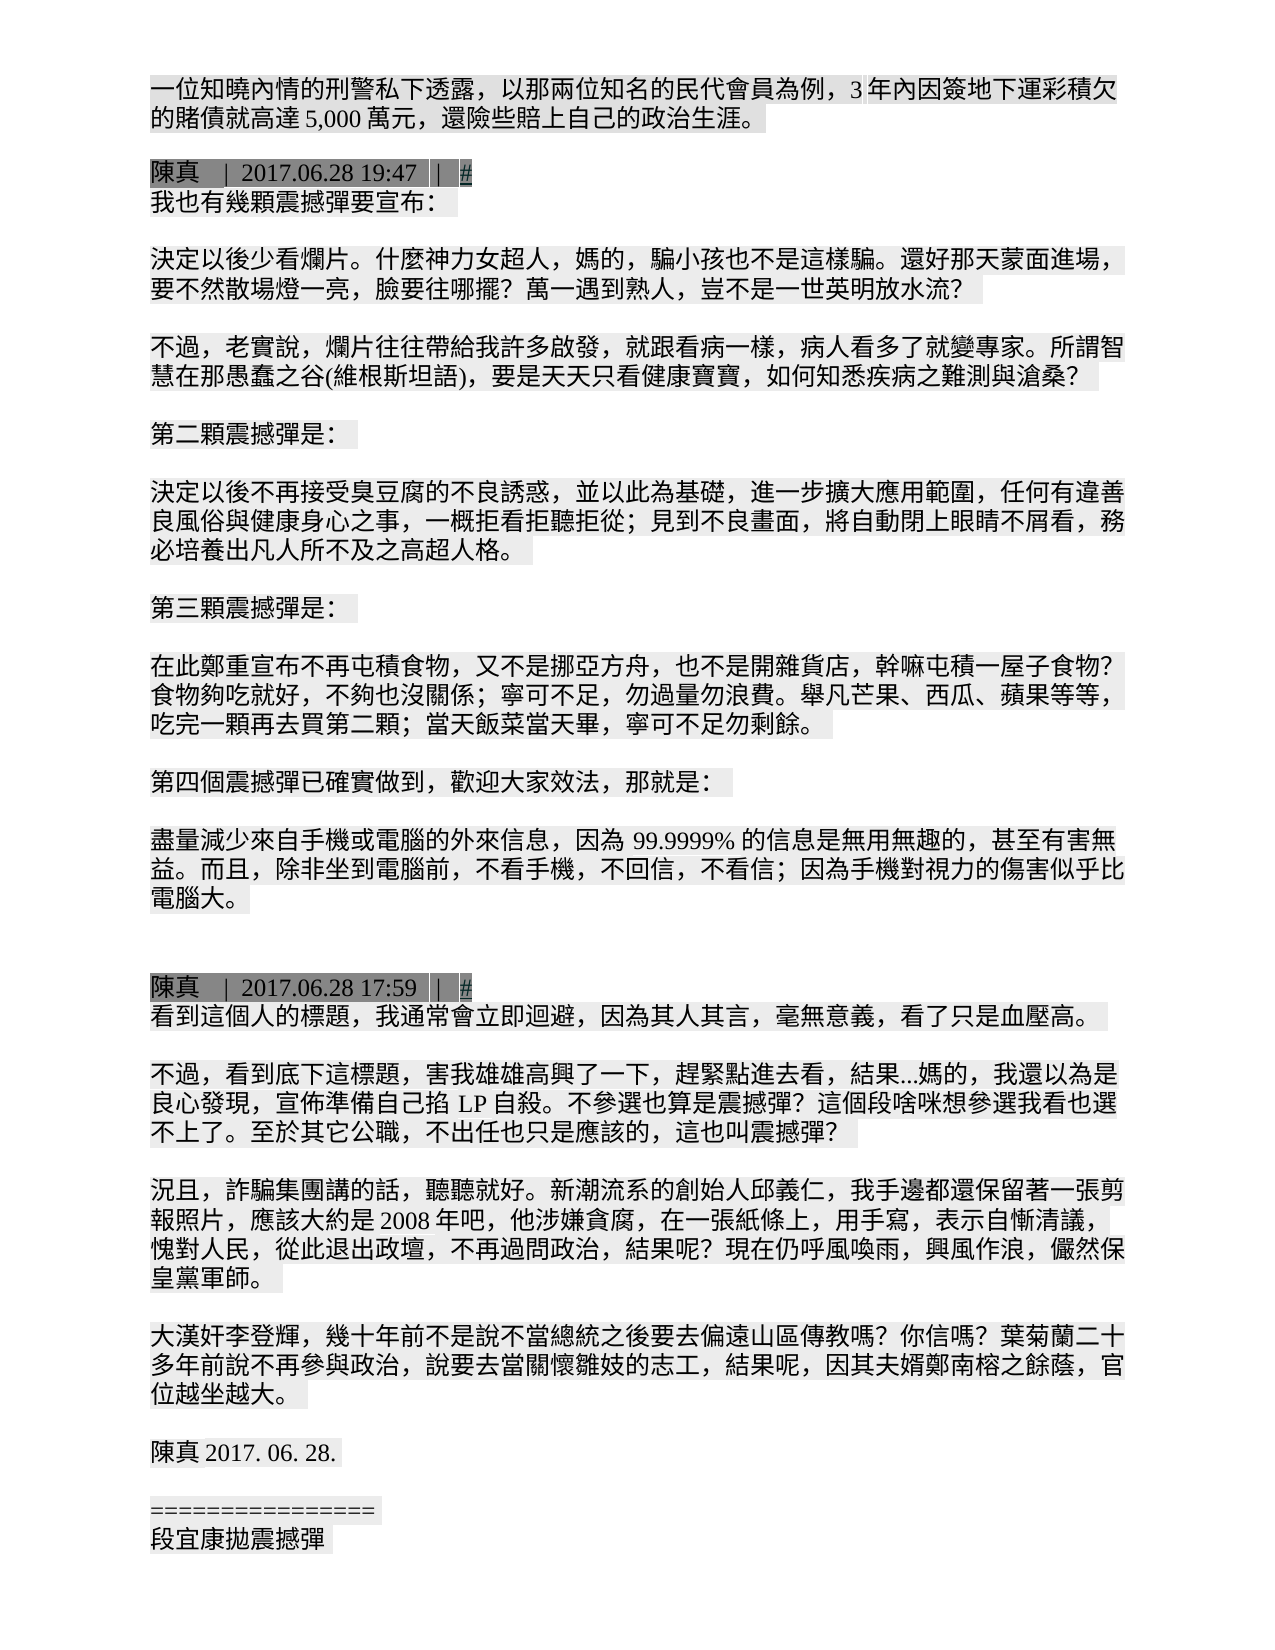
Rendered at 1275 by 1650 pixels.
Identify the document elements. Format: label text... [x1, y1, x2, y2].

text 陳真 | 2017.06.28 17:59 | # [150, 973, 1125, 1002]
text 陳真 | 2017.06.28 19:47 | # [150, 158, 1125, 188]
text 看到這個人的標題，我通常會立即迴避，因為其人其言，毫無意義，看了只是血壓高。 不過，看到底下這標題，害我雄雄高興了一下，趕緊點進去看，結果...媽的，我還以為是良心發現，宣佈準備自己掐 LP自殺。不參選也算是震撼彈？這個段啥咪想參選我看也選不上了。至於其它公職，不出任也只是應該的，這也叫震撼彈？ 況且，詐騙集團講的話，聽聽就好。新潮流系的創始人邱義仁，我手邊都還保留著一張剪報照片，應該大約是2008年吧，他涉嫌貪腐，在一張紙條上，用手寫，表示自慚清議，愧對人民，從此退出政壇，不再過問政治，結果呢？現在仍呼風喚雨，興風作浪，儼然保皇黨軍師。 大漢奸李登輝，幾十年前不是說不當總統之後要去偏遠山區傳教嗎？你信嗎？葉菊蘭二十多年前說不再參與政治，說要去當關懷雛妓的志工，結果呢，因其夫婿鄭南榕之餘蔭，官位越坐越大。 陳真2017. 06. 28. ================ 段宜康拋震撼彈 [150, 1002, 1125, 1554]
text 我也有幾顆震撼彈要宣布： 決定以後少看爛片。什麼神力女超人，媽的，騙小孩也不是這樣騙。還好那天蒙面進場，要不然散場燈一亮，臉要往哪擺？萬一遇到熟人，豈不是一世英明放水流？ 不過，老實說，爛片往往帶給我許多啟發，就跟看病一樣，病人看多了就變專家。所謂智慧在那愚蠢之谷(維根斯坦語)，要是天天只看健康寶寶，如何知悉疾病之難測與滄桑？ 第二顆震撼彈是： 決定以後不再接受臭豆腐的不良誘惑，並以此為基礎，進一步擴大應用範圍，任何有違善良風俗與健康身心之事，一概拒看拒聽拒從；見到不良畫面，將自動閉上眼睛不屑看，務必培養出凡人所不及之高超人格。 第三顆震撼彈是： 在此鄭重宣布不再屯積食物，又不是挪亞方舟，也不是開雜貨店，幹嘛屯積一屋子食物？食物夠吃就好，不夠也沒關係；寧可不足，勿過量勿浪費。舉凡芒果、西瓜、蘋果等等，吃完一顆再去買第二顆；當天飯菜當天畢，寧可不足勿剩餘。 第四個震撼彈已確實做到，歡迎大家效法，那就是： 盡量減少來自手機或電腦的外來信息，因為 99.9999% 的信息是無用無趣的，甚至有害無益。而且，除非坐到電腦前，不看手機，不回信，不看信；因為手機對視力的傷害似乎比電腦大。 [150, 188, 1125, 914]
